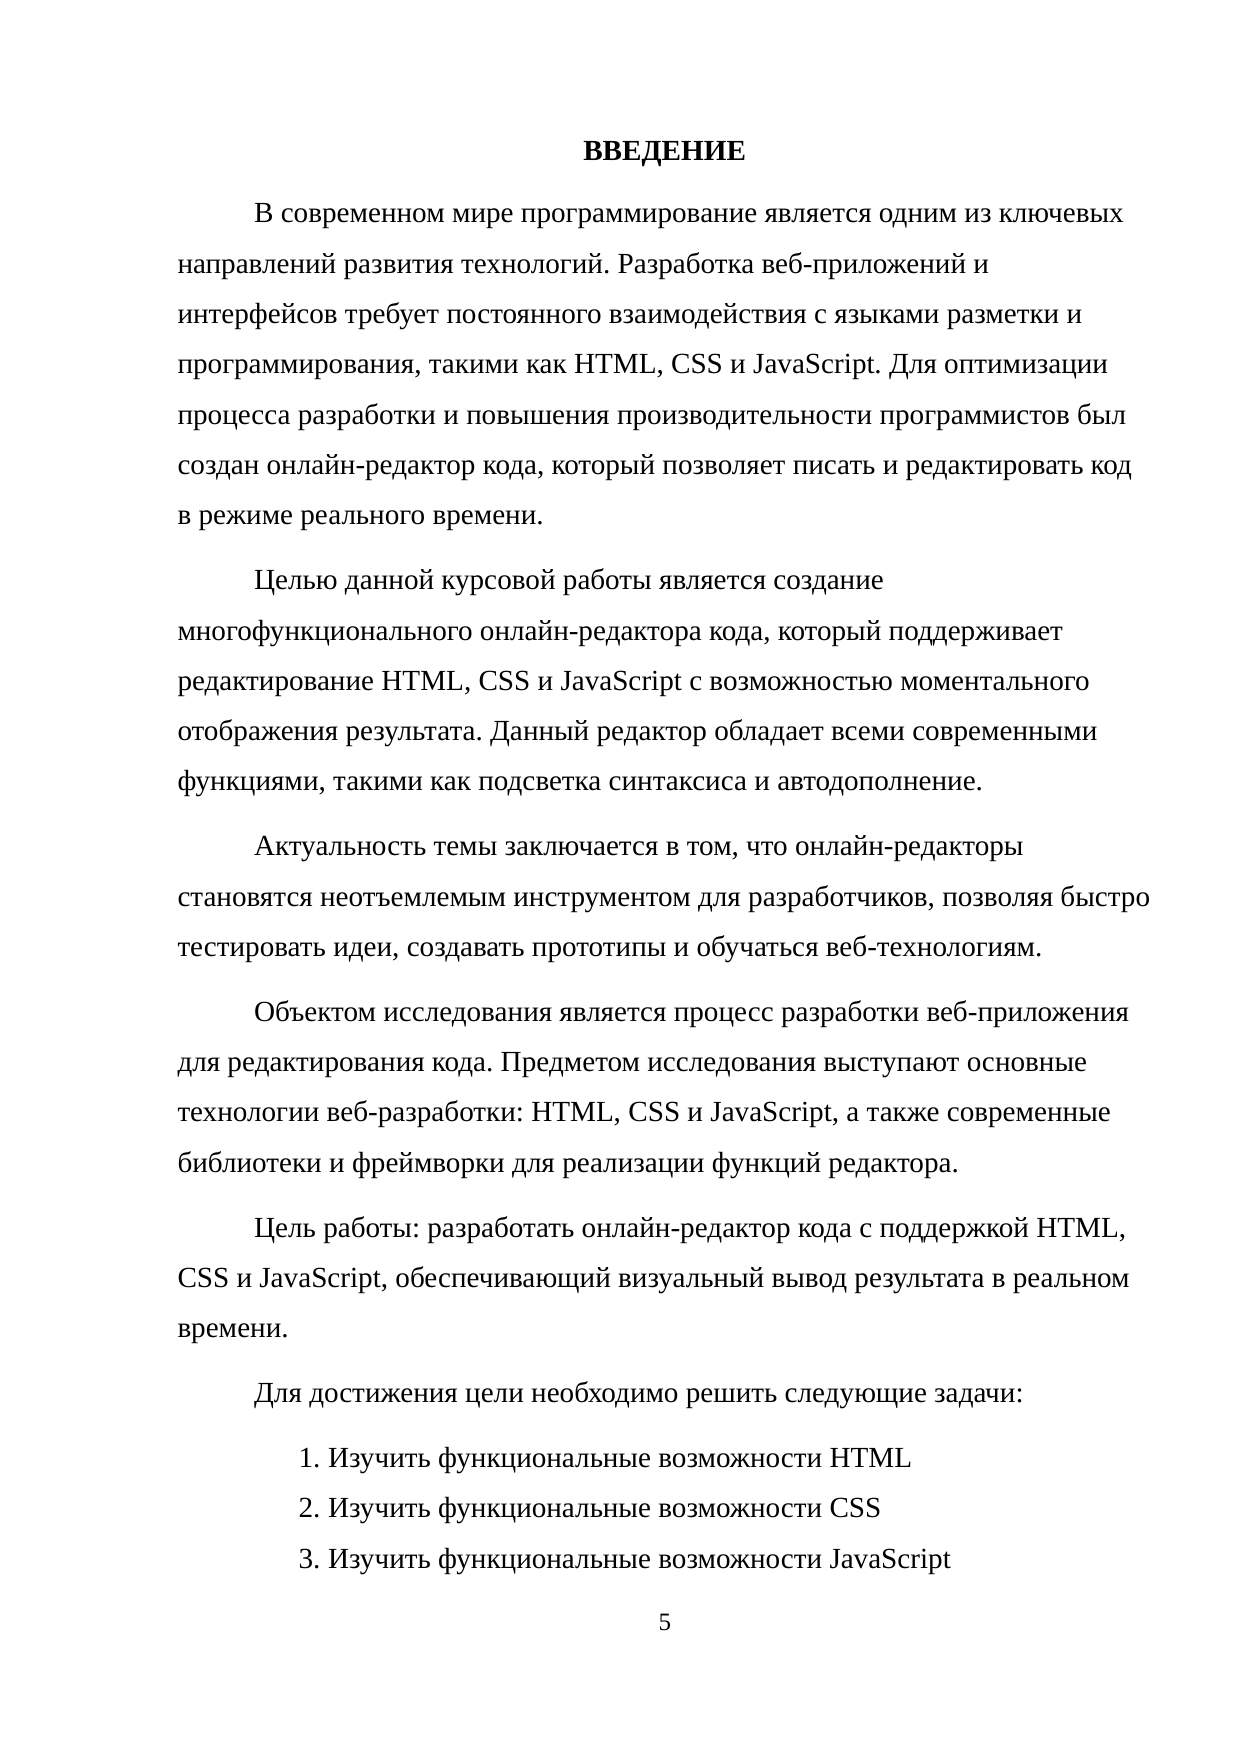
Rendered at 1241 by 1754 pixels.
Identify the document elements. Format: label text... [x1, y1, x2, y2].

text Для достижения цели необходимо решить следующие задачи: [177, 1375, 1152, 1409]
list Изучить функциональные возможности HTML [222, 1440, 1152, 1474]
text Актуальность темы заключается в том, что онлайн-редакторы становятся неотъемлемым инструментом для разработчиков, позволяя быстро тестировать идеи, создавать прототипы и обучаться веб-технологиям. [177, 828, 1152, 963]
subtitle ВВЕДЕНИЕ [177, 133, 1152, 166]
text Объектом исследования является процесс разработки веб-приложения для редактирования кода. Предметом исследования выступают основные технологии веб-разработки: HTML, CSS и JavaScript, а также современные библиотеки и фреймворки для реализации функций редактора. [177, 994, 1152, 1178]
text В современном мире программирование является одним из ключевых направлений развития технологий. Разработка веб-приложений и интерфейсов требует постоянного взаимодействия с языками разметки и программирования, такими как HTML, CSS и JavaScript. Для оптимизации процесса разработки и повышения производительности программистов был создан онлайн-редактор кода, который позволяет писать и редактировать код в режиме реального времени. [177, 196, 1152, 531]
list Изучить функциональные возможности CSS [222, 1491, 1152, 1524]
text Целью данной курсовой работы является создание многофункционального онлайн-редактора кода, который поддерживает редактирование HTML, CSS и JavaScript с возможностью моментального отображения результата. Данный редактор обладает всеми современными функциями, такими как подсветка синтаксиса и автодополнение. [177, 562, 1152, 797]
list Изучить функциональные возможности JavaScript [222, 1541, 1152, 1574]
text Цель работы: разработать онлайн-редактор кода с поддержкой HTML, CSS и JavaScript, обеспечивающий визуальный вывод результата в реальном времени. [177, 1210, 1152, 1344]
